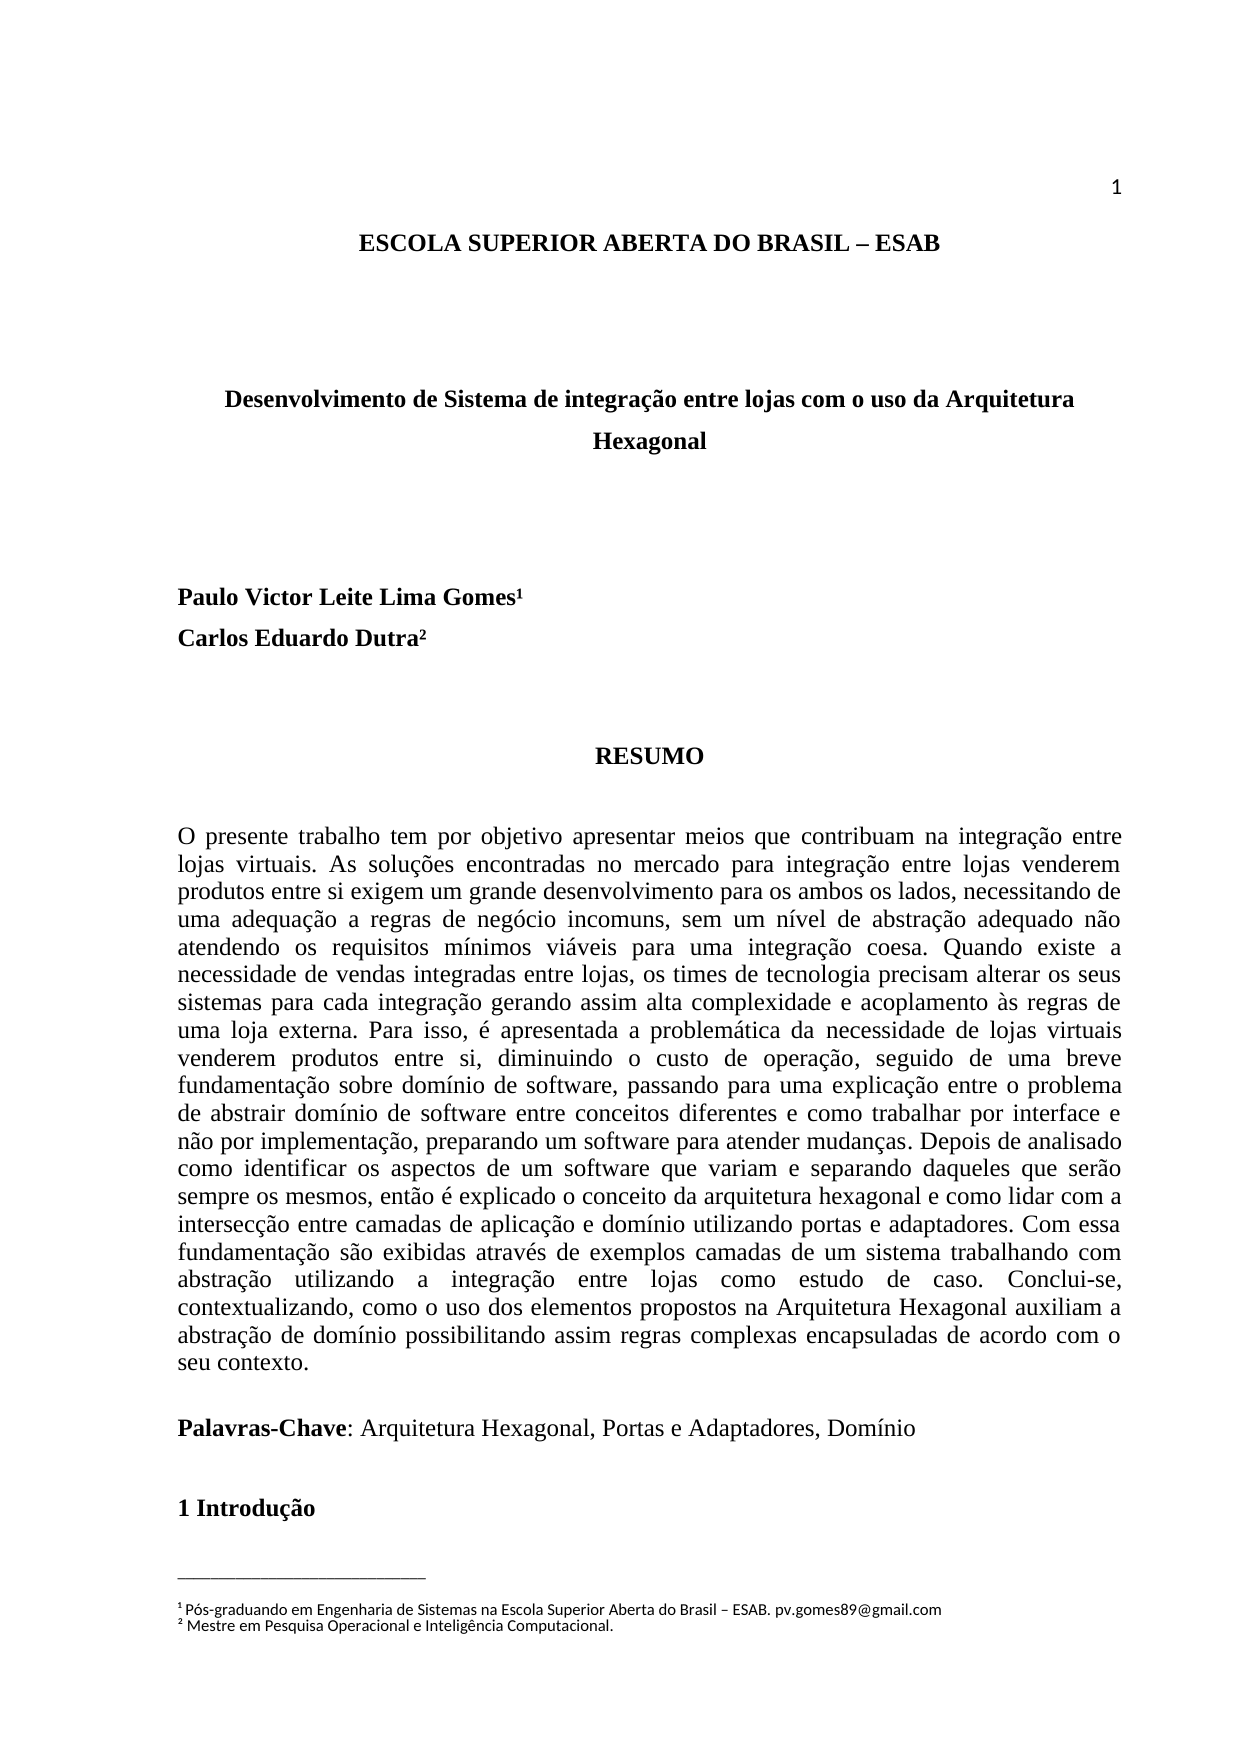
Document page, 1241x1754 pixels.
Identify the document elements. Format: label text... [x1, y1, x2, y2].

text Palavras-Chave: Arquitetura Hexagonal, Portas e Adaptadores, Domínio [177, 1414, 1122, 1442]
text 1 Introdução [177, 1494, 1122, 1522]
text Desenvolvimento de Sistema de integração entre lojas com o uso da Arquitetura Hexagonal [177, 386, 1122, 455]
text RESUMO [177, 742, 1122, 770]
text Paulo Victor Leite Lima Gomes¹ [177, 583, 1122, 611]
text O presente trabalho tem por objetivo apresentar meios que contribuam na integração entre lojas virtuais. As soluções encontradas no mercado para integração entre lojas venderem produtos entre si exigem um grande desenvolvimento para os ambos os lados, necessitando de uma adequação a regras de negócio incomuns, sem um nível de abstração adequado não atendendo os requisitos mínimos viáveis para uma integração coesa. Quando existe a necessidade de vendas integradas entre lojas, os times de tecnologia precisam alterar os seus sistemas para cada integração gerando assim alta complexidade e acoplamento às regras de uma loja externa. Para isso, é apresentada a problemática da necessidade de lojas virtuais venderem produtos entre si, diminuindo o custo de operação, seguido de uma breve fundamentação sobre domínio de software, passando para uma explicação entre o problema de abstrair domínio de software entre conceitos diferentes e como trabalhar por interface e não por implementação, preparando um software para atender mudanças. Depois de analisado como identificar os aspectos de um software que variam e separando daqueles que serão sempre os mesmos, então é explicado o conceito da arquitetura hexagonal e como lidar com a intersecção entre camadas de aplicação e domínio utilizando portas e adaptadores. Com essa fundamentação são exibidas através de exemplos camadas de um sistema trabalhando com abstração utilizando a integração entre lojas como estudo de caso. Conclui-se, contextualizando, como o uso dos elementos propostos na Arquitetura Hexagonal auxiliam a abstração de domínio possibilitando assim regras complexas encapsuladas de acordo com o seu contexto. [177, 822, 1122, 1376]
text Carlos Eduardo Dutra² [177, 624, 1122, 652]
text ESCOLA SUPERIOR ABERTA DO BRASIL – ESAB [177, 229, 1122, 257]
